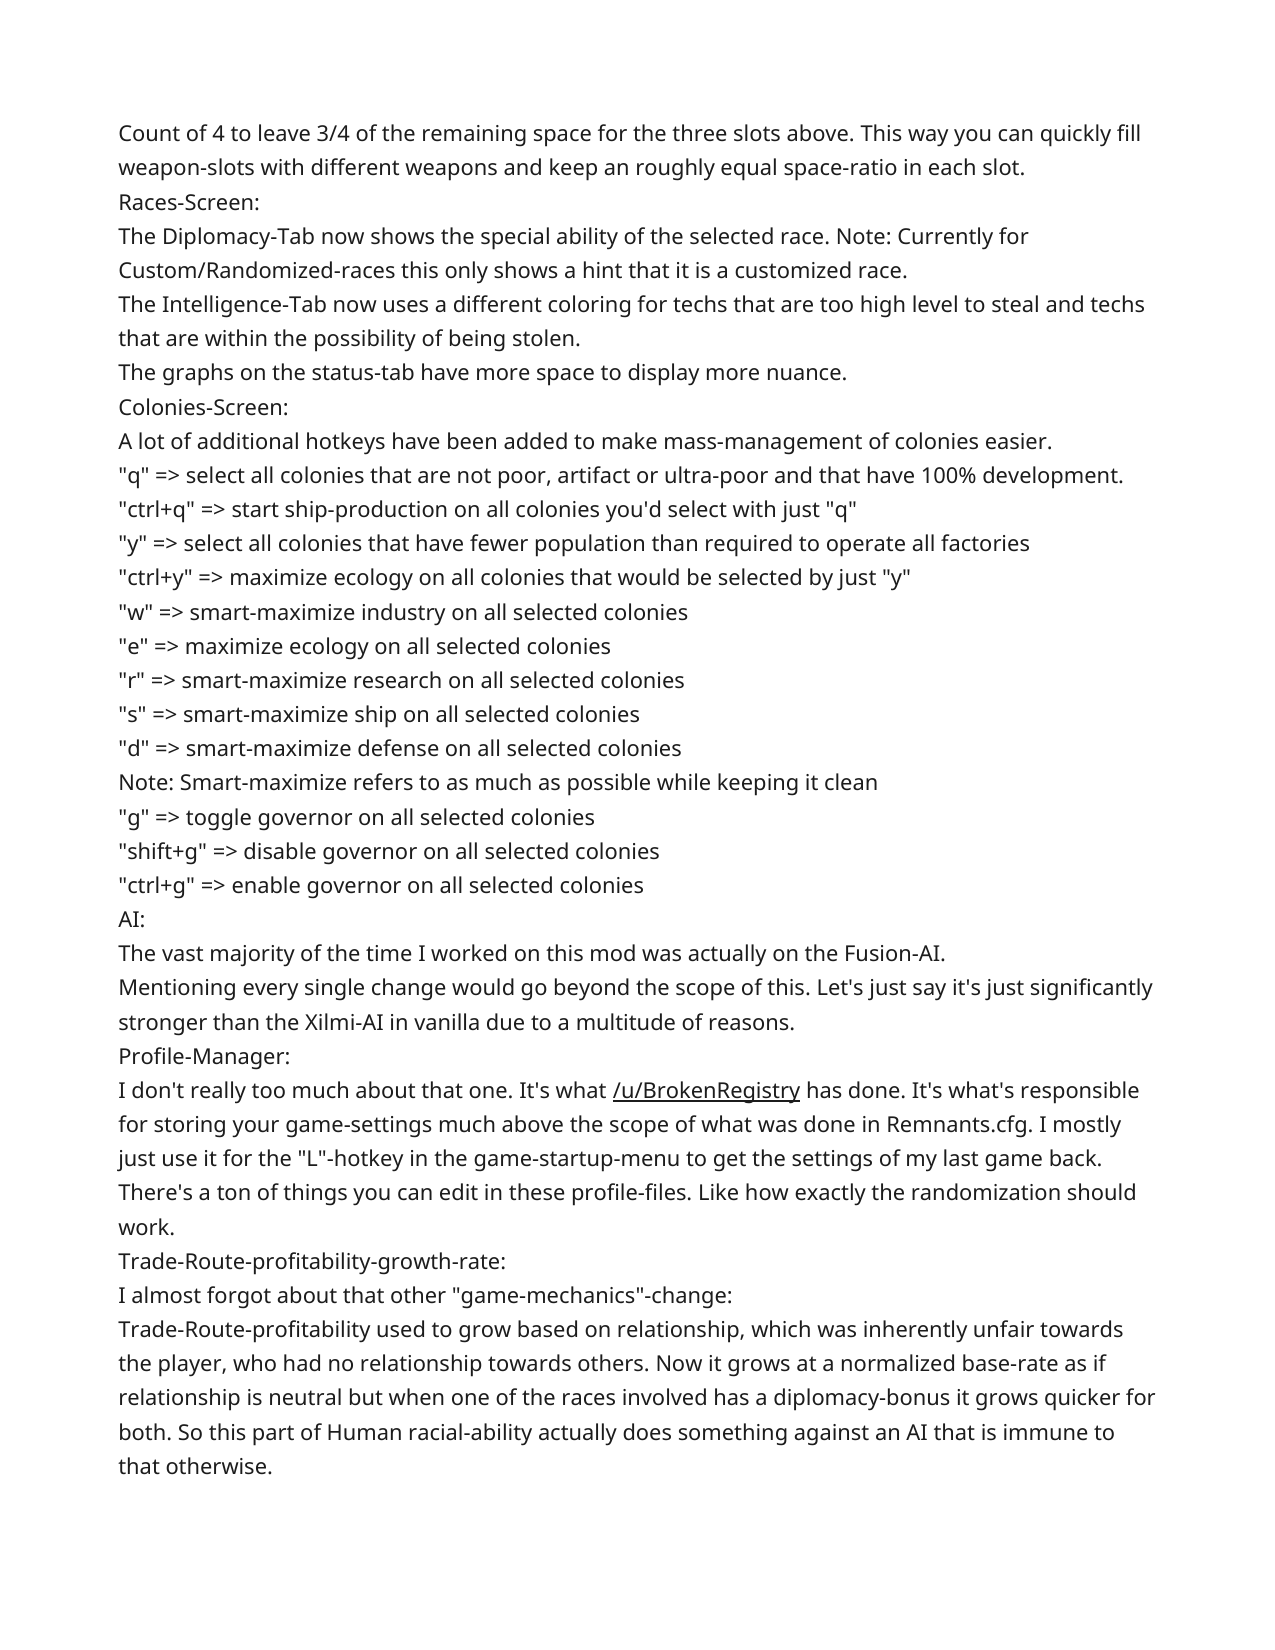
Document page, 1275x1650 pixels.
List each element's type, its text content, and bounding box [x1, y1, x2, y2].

text AI: The vast majority of the time I worked on this mod was actually on the Fusion-AI. Mentioning every single change would go beyond the scope of this. Let's just say it's just significantly stronger than the Xilmi-AI in vanilla due to a multitude of reasons. [118, 904, 1157, 1036]
text Races-Screen: The Diplomacy-Tab now shows the special ability of the selected race. Note: Currently for Custom/Randomized-races this only shows a hint that it is a customized race. The Intelligence-Tab now uses a different coloring for techs that are too high level to steal and techs that are within the possibility of being stolen. The graphs on the status-tab have more space to display more nuance. [118, 186, 1157, 387]
text Profile-Manager: I don't really too much about that one. It's what /u/BrokenRegistry has done. It's what's responsible for storing your game-settings much above the scope of what was done in Remnants.cfg. I mostly just use it for the "L"-hotkey in the game-startup-menu to get the settings of my last game back. There's a ton of things you can edit in these profile-files. Like how exactly the randomization should work. [118, 1041, 1157, 1241]
text Count of 4 to leave 3/4 of the remaining space for the three slots above. This way you can quickly fill weapon-slots with different weapons and keep an roughly equal space-ratio in each slot. [118, 118, 1157, 182]
text Colonies-Screen: A lot of additional hotkeys have been added to make mass-management of colonies easier. "q" => select all colonies that are not poor, artifact or ultra-poor and that have 100% development. "ctrl+q" => start ship-production on all colonies you'd select with just "q" "y" => select all colonies that have fewer population than required to operate all factories "ctrl+y" => maximize ecology on all colonies that would be selected by just "y" "w" => smart-maximize industry on all selected colonies "e" => maximize ecology on all selected colonies "r" => smart-maximize research on all selected colonies "s" => smart-maximize ship on all selected colonies "d" => smart-maximize defense on all selected colonies Note: Smart-maximize refers to as much as possible while keeping it clean "g" => toggle governor on all selected colonies "shift+g" => disable governor on all selected colonies "ctrl+g" => enable governor on all selected colonies [118, 391, 1157, 899]
text Trade-Route-profitability-growth-rate: I almost forgot about that other "game-mechanics"-change: Trade-Route-profitability used to grow based on relationship, which was inherently unfair towards the player, who had no relationship towards others. Now it grows at a normalized base-rate as if relationship is neutral but when one of the races involved has a diplomacy-bonus it grows quicker for both. So this part of Human racial-ability actually does something against an AI that is immune to that otherwise. [118, 1246, 1157, 1480]
